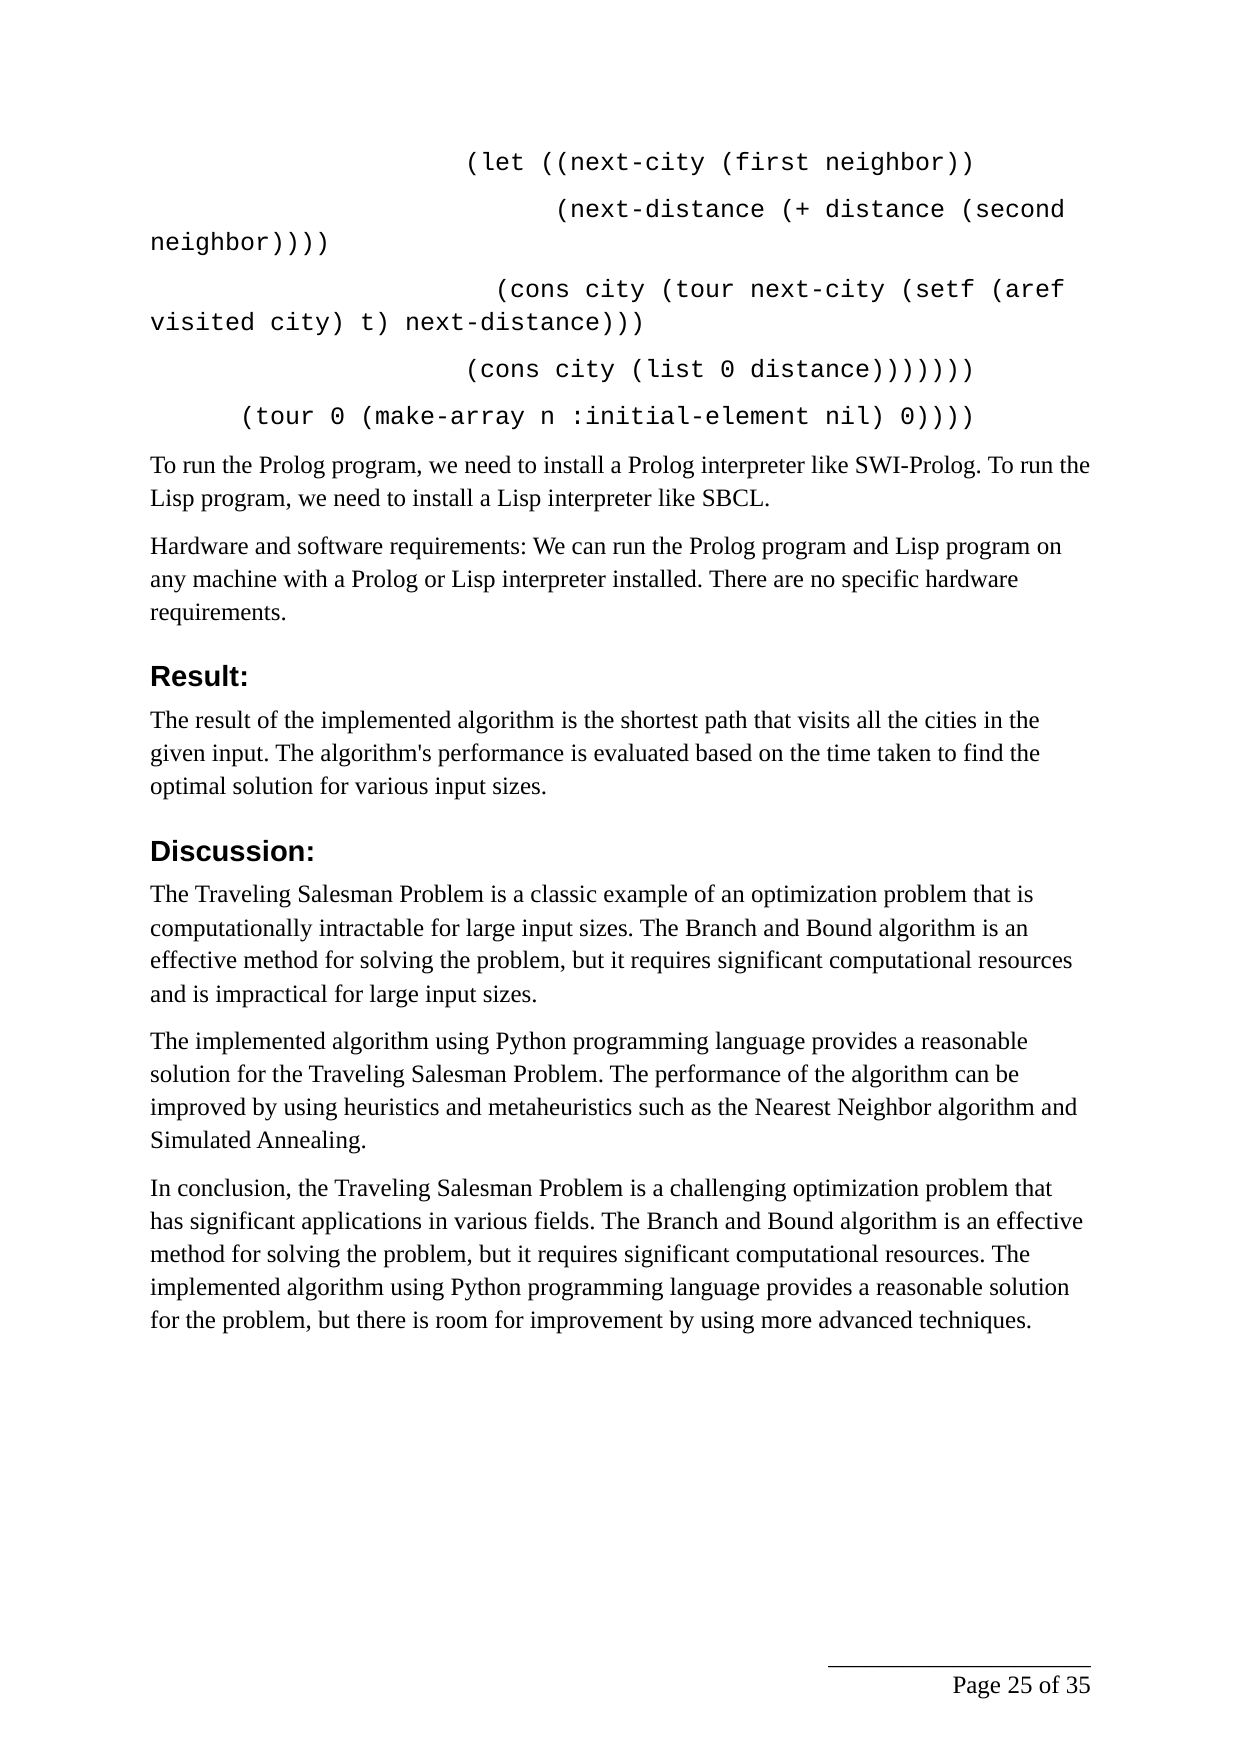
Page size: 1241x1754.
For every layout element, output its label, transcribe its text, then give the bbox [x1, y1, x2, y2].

text Hardware and software requirements: We can run the Prolog program and Lisp program on any machine with a Prolog or Lisp interpreter installed. There are no specific hardware requirements. [150, 531, 1091, 626]
text To run the Prolog program, we need to install a Prolog interpreter like SWI-Prolog. To run the Lisp program, we need to install a Lisp interpreter like SBCL. [150, 450, 1091, 512]
subtitle Discussion: [150, 833, 1091, 867]
text (tour 0 (make-array n :initial-element nil) 0)))) [150, 403, 1091, 432]
text (cons city (tour next-city (setf (aref visited city) t) next-distance))) [150, 277, 1091, 337]
subtitle Result: [150, 659, 1091, 693]
text (next-distance (+ distance (second neighbor)))) [150, 197, 1091, 258]
text The result of the implemented algorithm is the shortest path that visits all the cities in the given input. The algorithm's performance is evaluated based on the time taken to find the optimal solution for various input sizes. [150, 705, 1091, 800]
text The implemented algorithm using Python programming language provides a reasonable solution for the Traveling Salesman Problem. The performance of the algorithm can be improved by using heuristics and metaheuristics such as the Nearest Neighbor algorithm and Simulated Annealing. [150, 1026, 1091, 1154]
text In conclusion, the Traveling Salesman Problem is a challenging optimization problem that has significant applications in various fields. The Branch and Bound algorithm is an effective method for solving the problem, but it requires significant computational resources. The implemented algorithm using Python programming language provides a reasonable solution for the problem, but there is room for improvement by using more advanced techniques. [150, 1173, 1091, 1334]
text (cons city (list 0 distance))))))) [150, 356, 1091, 384]
text The Traveling Salesman Problem is a classic example of an optimization problem that is computationally intractable for large input sizes. The Branch and Bound algorithm is an effective method for solving the problem, but it requires significant computational resources and is impractical for large input sizes. [150, 879, 1091, 1007]
text (let ((next-city (first neighbor)) [150, 150, 1091, 178]
